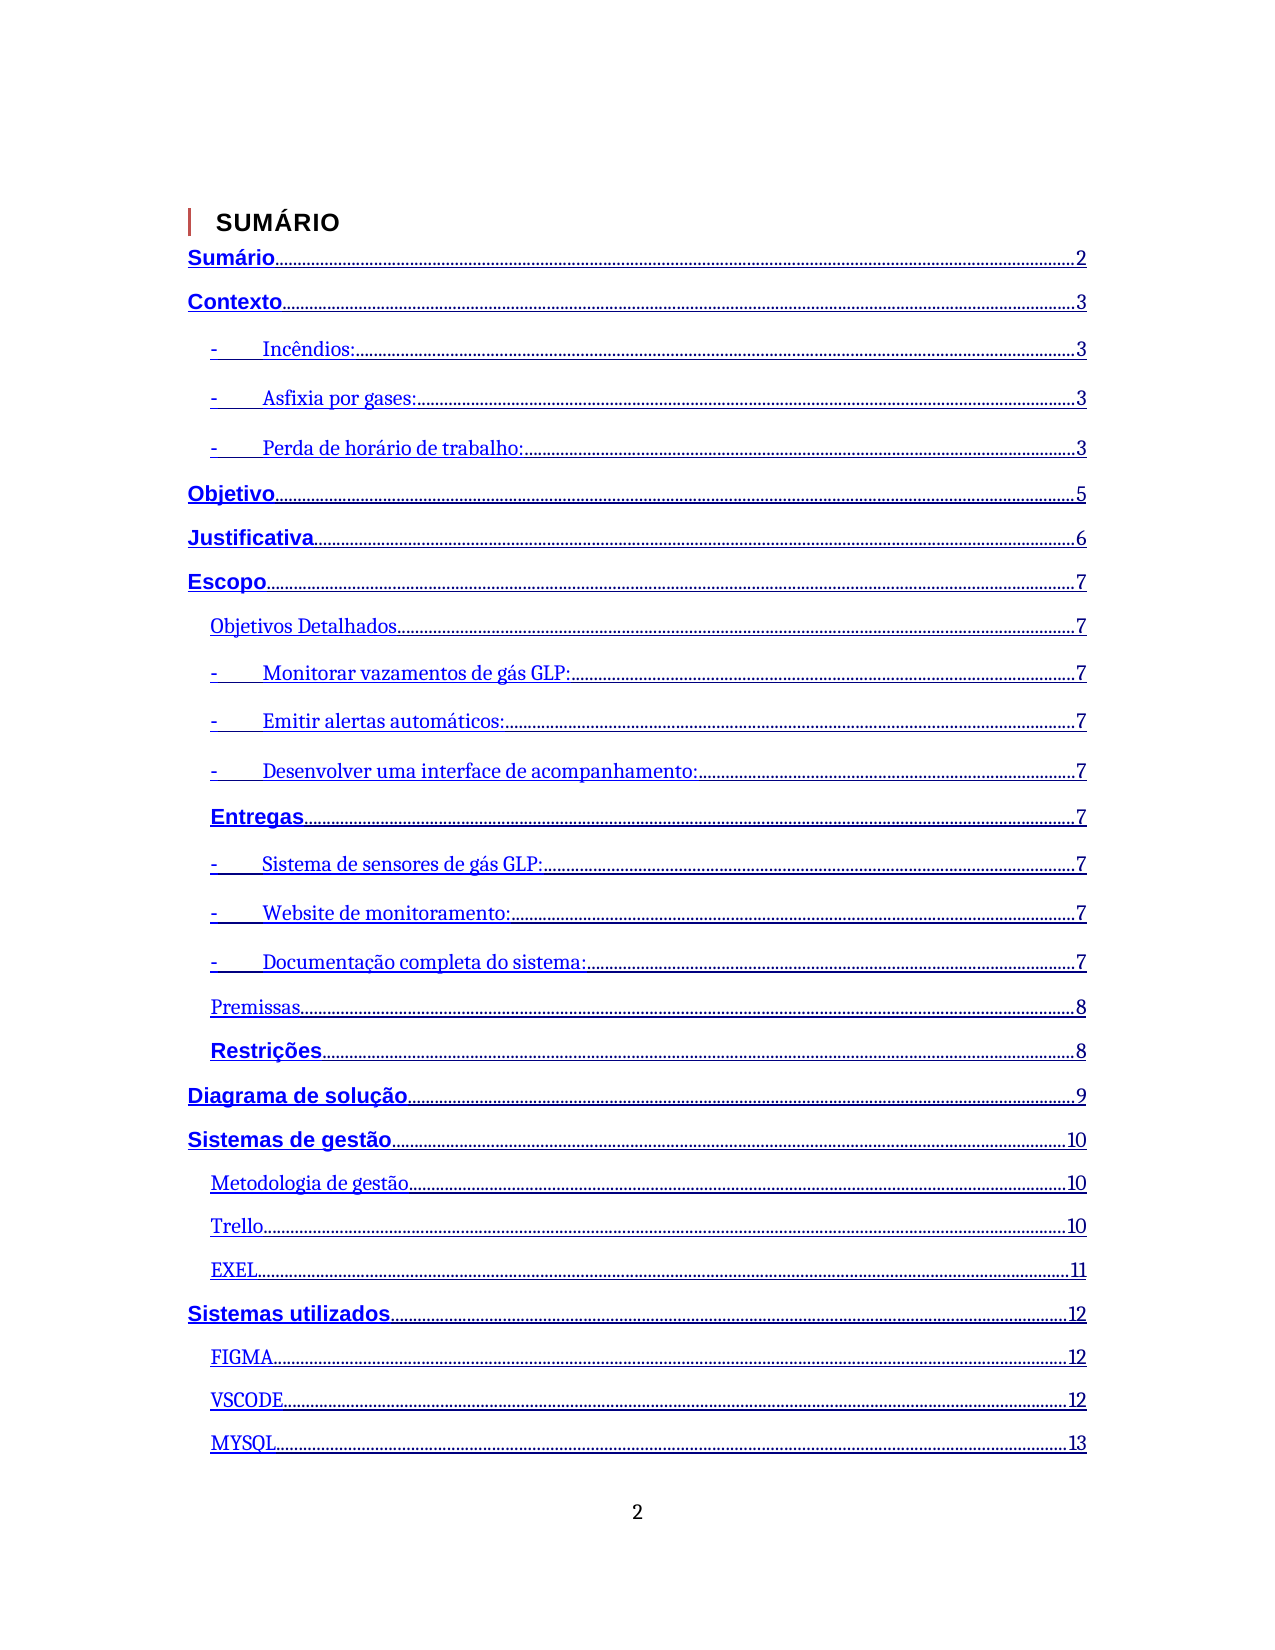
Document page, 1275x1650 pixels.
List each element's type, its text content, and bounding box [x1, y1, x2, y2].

text Metodologia de gestão 10 [210, 1171, 1087, 1192]
text - Monitorar vazamentos de gás GLP: 7 [210, 656, 1087, 682]
text - Perda de horário de trabalho: 3 [210, 431, 1087, 457]
text - Asfixia por gases: 3 [210, 382, 1087, 408]
text Sumário 2 [187, 245, 1087, 267]
text Premissas 8 [210, 995, 1087, 1020]
text - Sistema de sensores de gás GLP: 7 [210, 848, 1087, 873]
subtitle Sumário [191, 208, 1087, 236]
text Escopo 7 [187, 569, 1087, 591]
text Sistemas de gestão 10 [187, 1127, 1087, 1149]
text Restrições 8 [210, 1038, 1087, 1064]
text Justificativa 6 [187, 525, 1087, 547]
text FIGMA 12 [210, 1345, 1087, 1366]
text EXEL 11 [210, 1257, 1087, 1282]
text - Emitir alertas automáticos: 7 [210, 706, 1087, 731]
text MYSQL 13 [210, 1431, 1087, 1452]
text - Incêndios: 3 [210, 333, 1087, 359]
text Contexto 3 [187, 289, 1087, 311]
text VSCODE 12 [210, 1388, 1087, 1409]
text Diagrama de solução 9 [187, 1082, 1087, 1108]
text Trello 10 [210, 1214, 1087, 1236]
text - Website de monitoramento: 7 [210, 897, 1087, 922]
text - Documentação completa do sistema: 7 [210, 946, 1087, 971]
text Objetivo 5 [187, 481, 1087, 507]
text - Desenvolver uma interface de acompanhamento: 7 [210, 754, 1087, 780]
text Objetivos Detalhados 7 [210, 613, 1087, 635]
text Sistemas utilizados 12 [187, 1300, 1087, 1322]
text Entregas 7 [210, 804, 1087, 825]
